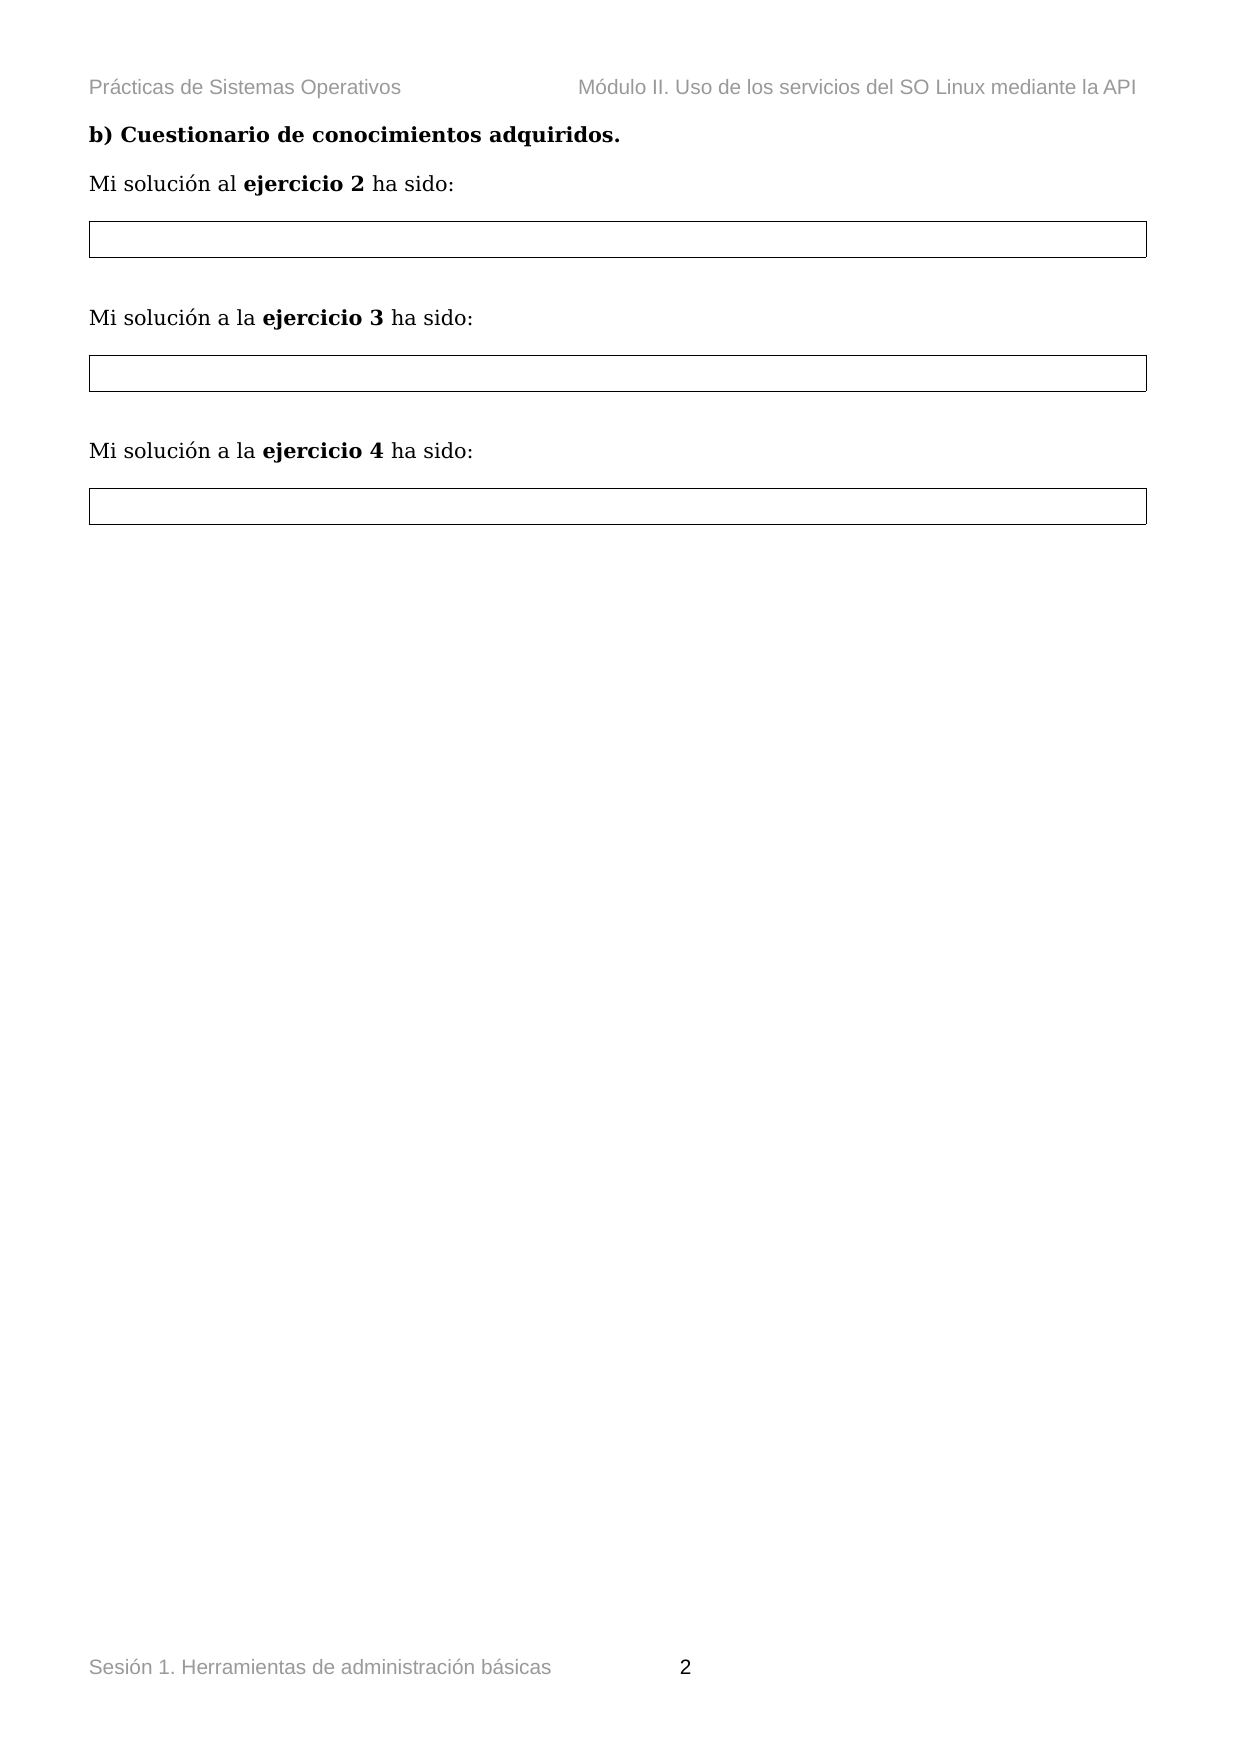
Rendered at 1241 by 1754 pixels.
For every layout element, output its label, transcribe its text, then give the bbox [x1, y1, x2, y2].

table_header [90, 489, 1146, 524]
text Mi solución al ejercicio 2 ha sido: [89, 172, 1146, 197]
table_header [90, 356, 1146, 391]
table_header [90, 222, 1146, 257]
text Mi solución a la ejercicio 4 ha sido: [89, 439, 1146, 464]
text Mi solución a la ejercicio 3 ha sido: [89, 306, 1146, 330]
text b) Cuestionario de conocimientos adquiridos. [89, 123, 1146, 148]
